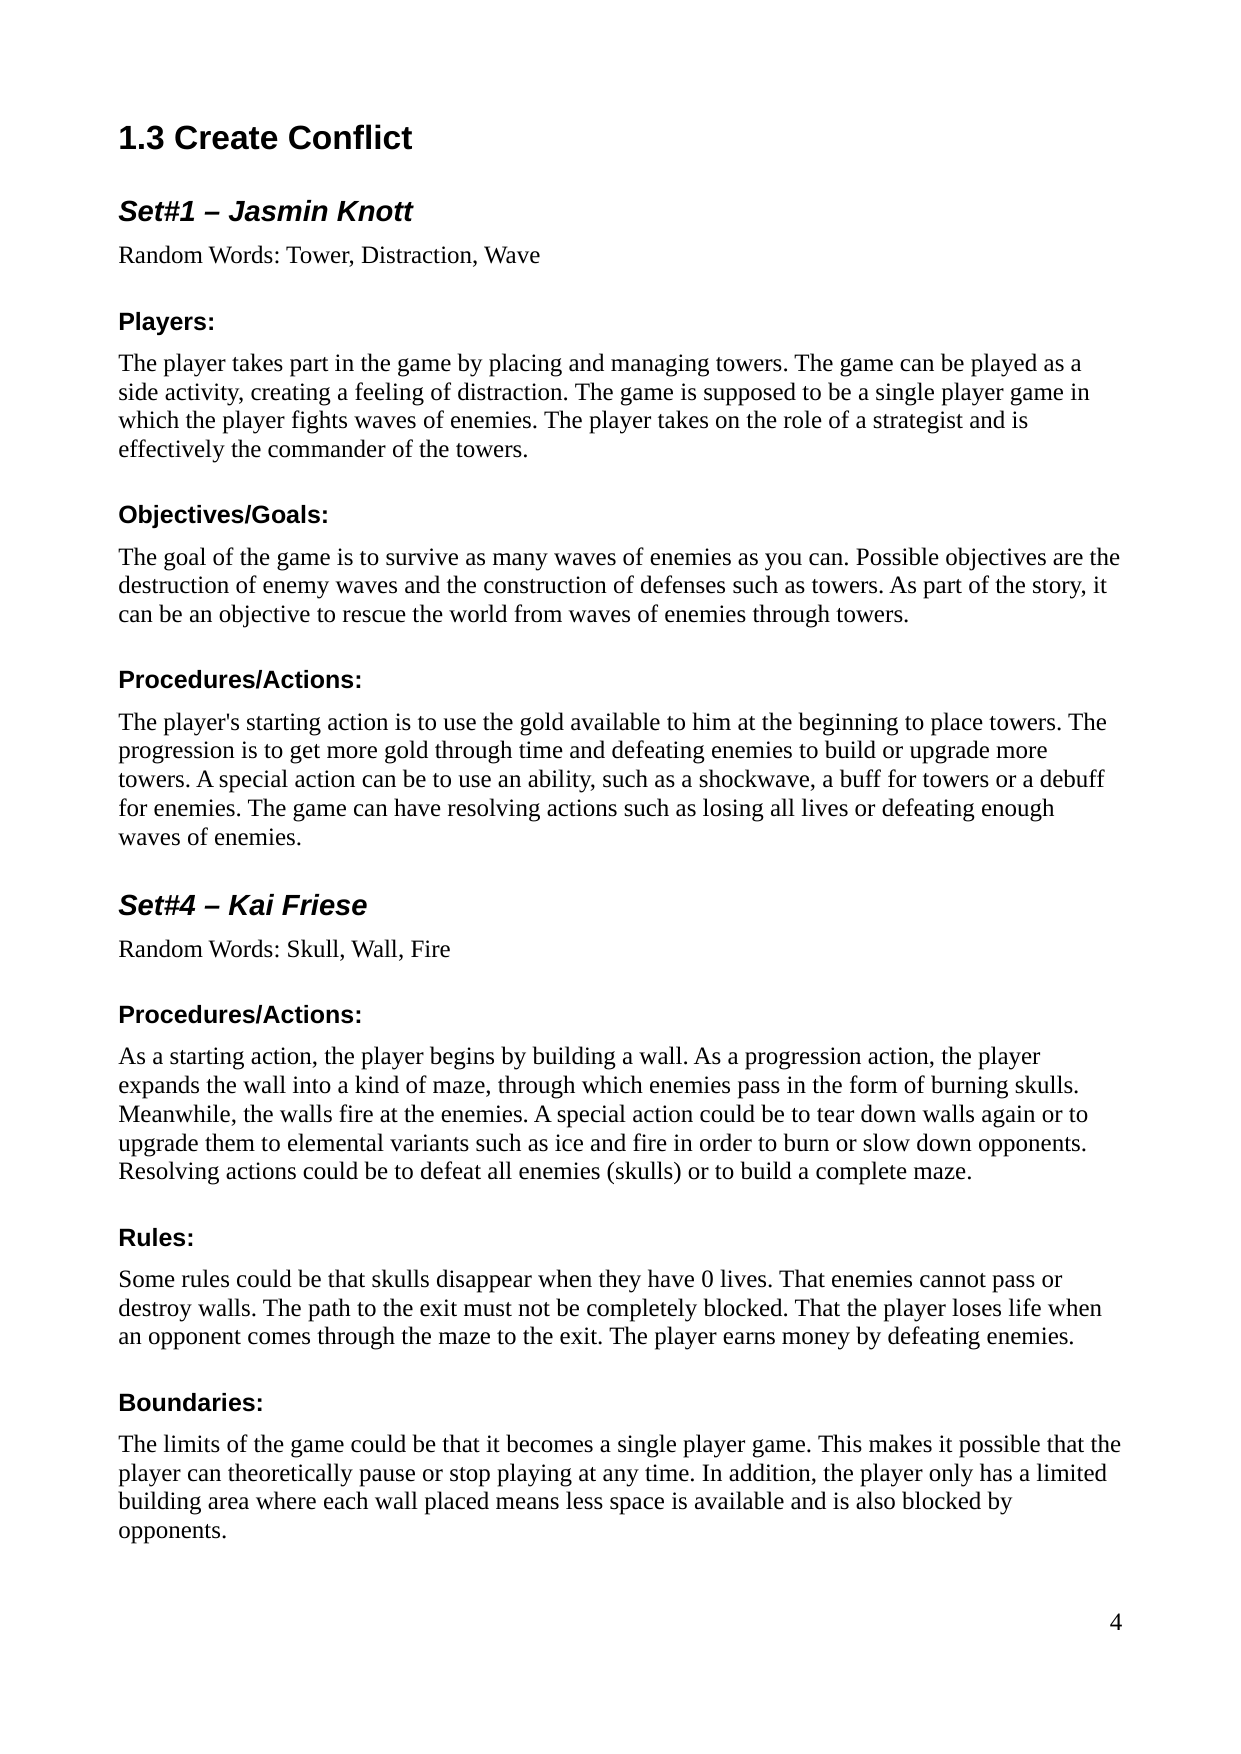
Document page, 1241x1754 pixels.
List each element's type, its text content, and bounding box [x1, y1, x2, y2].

subtitle Players: [118, 307, 1122, 335]
subtitle Set#4 – Kai Friese [118, 888, 1122, 921]
text The player takes part in the game by placing and managing towers. The game can be played as a side activity, creating a feeling of distraction. The game is supposed to be a single player game in which the player fights waves of enemies. The player takes on the role of a strategist and is effectively the commander of the towers. [118, 348, 1122, 463]
subtitle Set#1 – Jasmin Knott [118, 194, 1122, 228]
text Random Words: Skull, Wall, Fire [118, 934, 1122, 963]
text Some rules could be that skulls disappear when they have 0 lives. That enemies cannot pass or destroy walls. The path to the exit must not be completely blocked. That the player loses life when an opponent comes through the maze to the exit. The player earns money by defeating enemies. [118, 1264, 1122, 1350]
text As a starting action, the player begins by building a wall. As a progression action, the player expands the wall into a kind of maze, through which enemies pass in the form of burning skulls. Meanwhile, the walls fire at the enemies. A special action could be to tear down walls again or to upgrade them to elemental variants such as ice and fire in order to burn or slow down opponents. Resolving actions could be to defeat all enemies (skulls) or to build a complete maze. [118, 1041, 1122, 1185]
subtitle Boundaries: [118, 1388, 1122, 1416]
text The goal of the game is to survive as many waves of enemies as you can. Possible objectives are the destruction of enemy waves and the construction of defenses such as towers. As part of the story, it can be an objective to rescue the world from waves of enemies through towers. [118, 542, 1122, 628]
text The limits of the game could be that it becomes a single player game. This makes it possible that the player can theoretically pause or stop playing at any time. In addition, the player only has a limited building area where each wall placed means less space is available and is also blocked by opponents. [118, 1429, 1122, 1573]
text Random Words: Tower, Distraction, Wave [118, 240, 1122, 269]
subtitle Rules: [118, 1223, 1122, 1251]
subtitle Procedures/Actions: [118, 665, 1122, 694]
subtitle Objectives/Goals: [118, 500, 1122, 529]
text The player's starting action is to use the gold available to him at the beginning to place towers. The progression is to get more gold through time and defeating enemies to build or upgrade more towers. A special action can be to use an ability, such as a shockwave, a buff for towers or a debuff for enemies. The game can have resolving actions such as losing all lives or defeating enough waves of enemies. [118, 707, 1122, 850]
subtitle 1.3 Create Conflict [118, 118, 1122, 157]
subtitle Procedures/Actions: [118, 1000, 1122, 1029]
